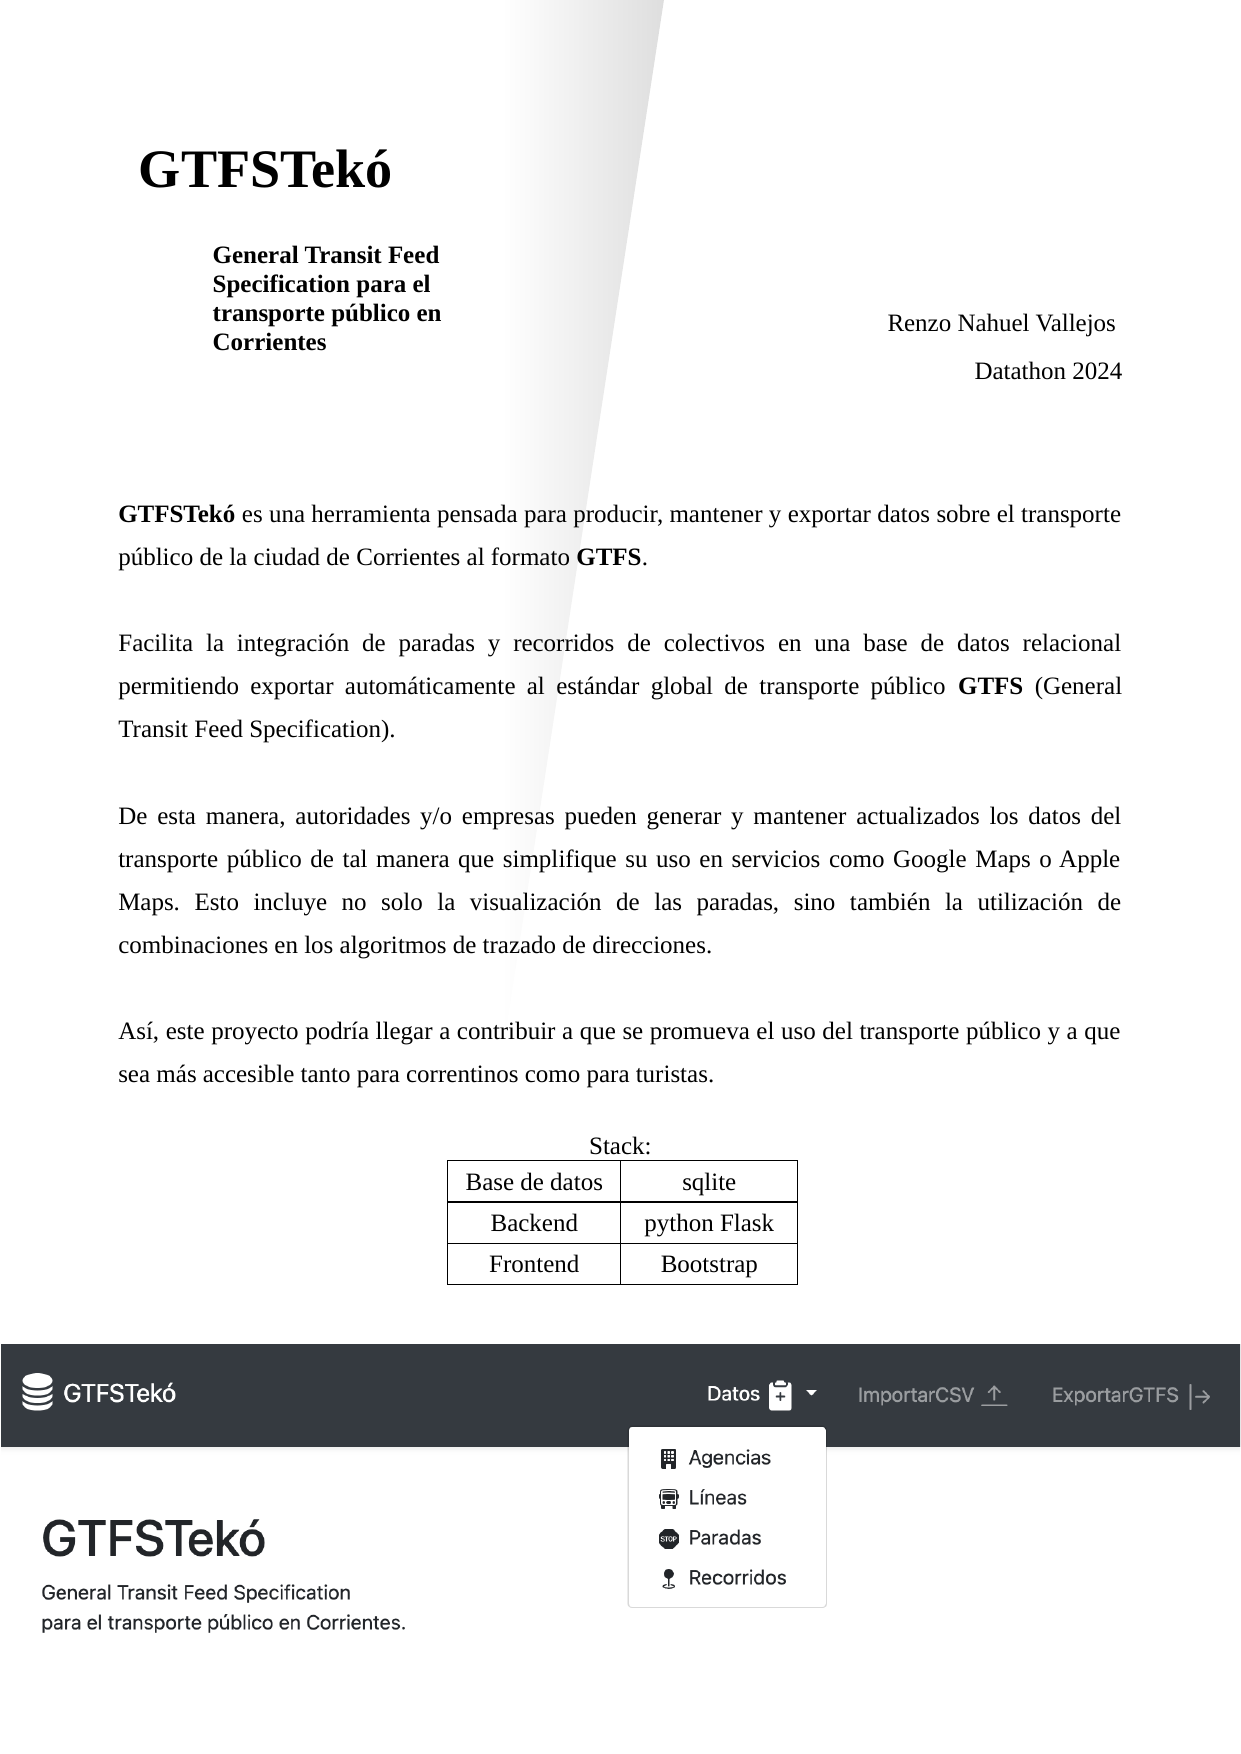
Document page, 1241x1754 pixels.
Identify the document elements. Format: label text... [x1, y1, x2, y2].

table_header Base de datos [448, 1161, 620, 1201]
table_cell Frontend [448, 1244, 620, 1284]
picture [1, 1344, 1241, 1693]
text Datathon 2024 [606, 356, 1122, 385]
text Stack: [118, 1131, 1122, 1160]
text Así, este proyecto podría llegar a contribuir a que se promueva el uso del transporte público y a que sea más accesible tanto para correntinos como para turistas. [118, 1016, 1122, 1088]
text Facilita la integración de paradas y recorridos de colectivos en una base de datos relacional permitiendo exportar automáticamente al estándar global de transporte público GTFS (General Transit Feed Specification). [551, 628, 1122, 743]
table_header sqlite [621, 1161, 797, 1201]
text De esta manera, autoridades y/o empresas pueden generar y mantener actualizados los datos del transporte público de tal manera que simplifique su uso en servicios como Google Maps o Apple Maps. Esto incluye no solo la visualización de las paradas, sino también la utilización de combinaciones en los algoritmos de trazado de direcciones. [518, 801, 1122, 959]
table_cell python Flask [621, 1203, 797, 1243]
table_cell Backend [448, 1203, 620, 1243]
table_cell Bootstrap [621, 1244, 797, 1284]
text Renzo Nahuel Vallejos [613, 308, 1122, 337]
text GTFSTekó es una herramienta pensada para producir, mantener y exportar datos sobre el transporte público de la ciudad de Corrientes al formato GTFS. [577, 499, 1122, 571]
